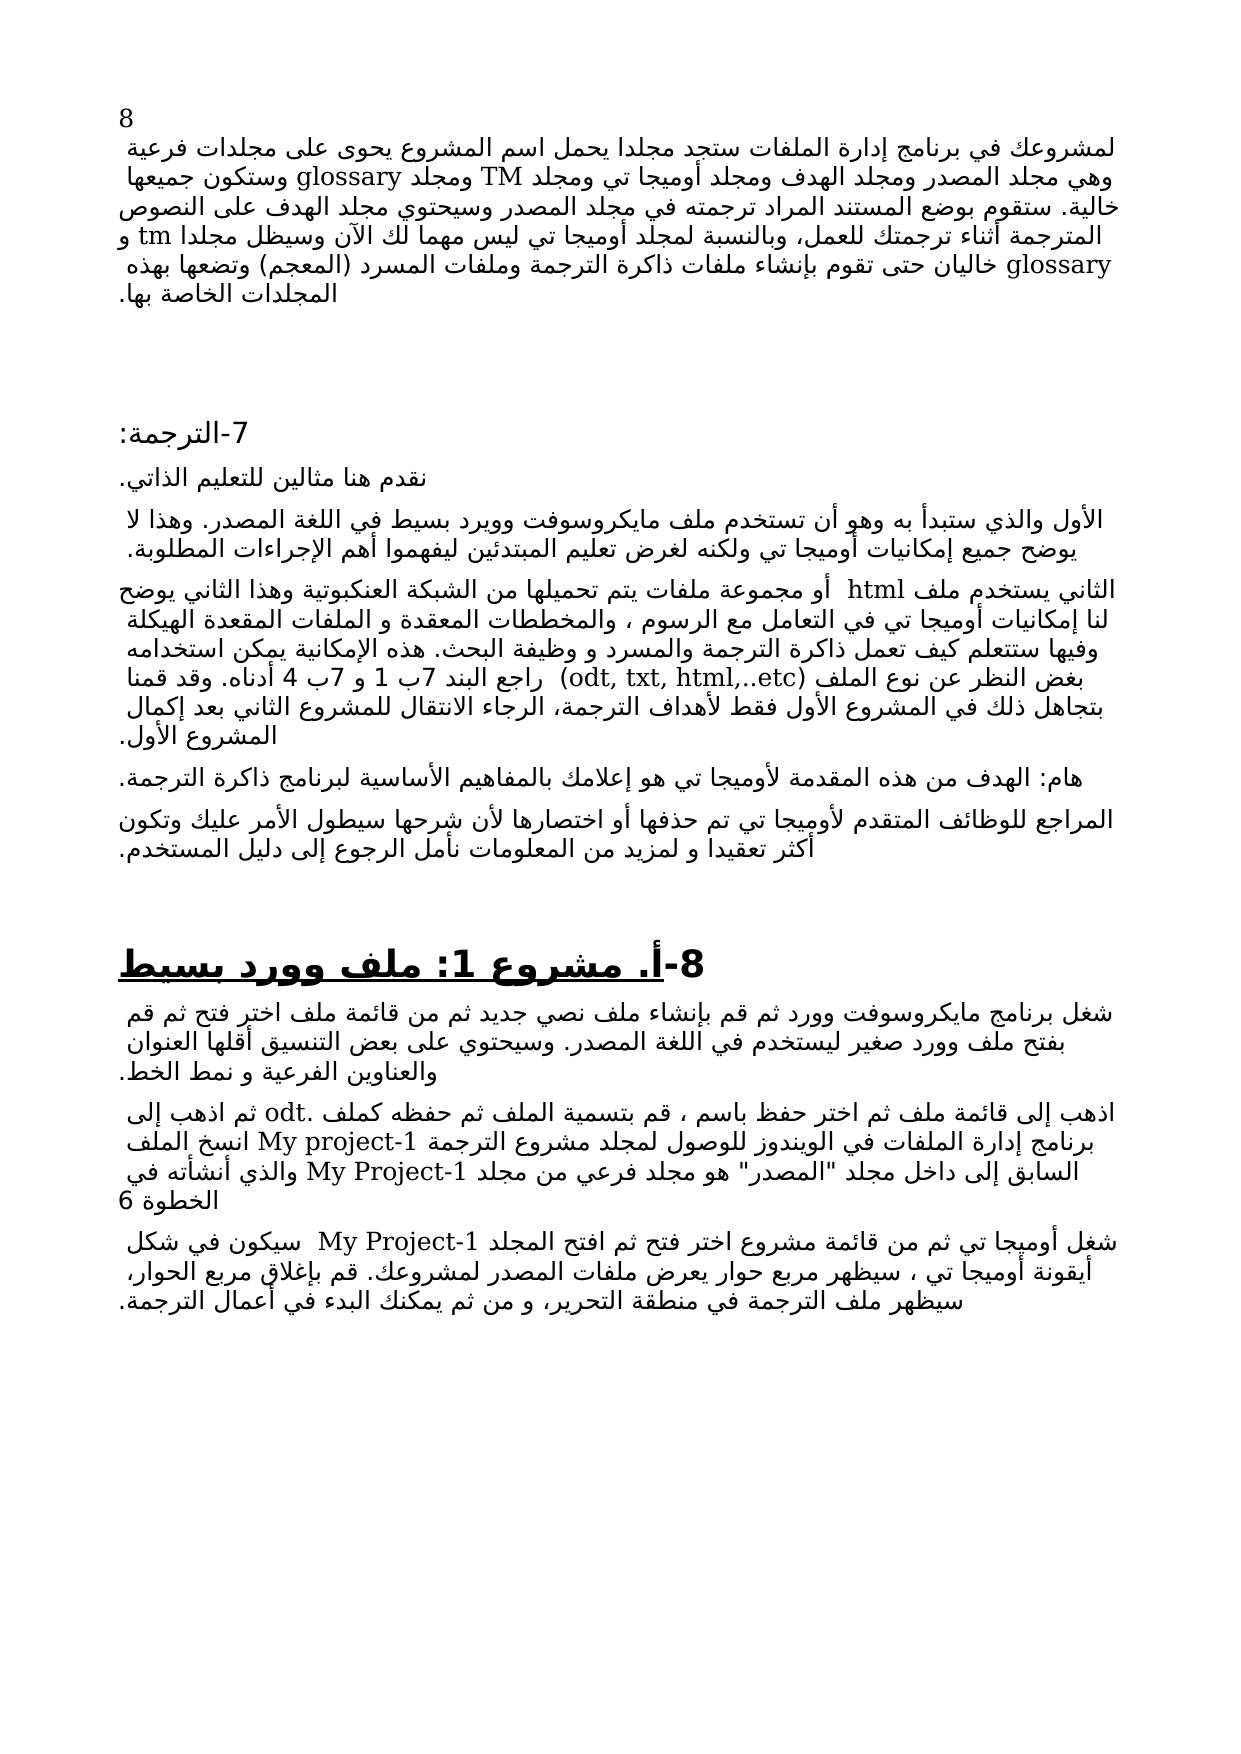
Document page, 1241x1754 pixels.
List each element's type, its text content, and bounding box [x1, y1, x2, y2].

subtitle أ. مشروع 1: ملف وورد بسيط [118, 942, 1084, 986]
text الثاني يستخدم ملف html أو مجموعة ملفات يتم تحميلها من الشبكة العنكبوتية وهذا الثاني يوضح لنا إمكانيات أوميجا تي في التعامل مع الرسوم ، والمخططات المعقدة و الملفات المقعدة الهيكلة وفيها ستتعلم كيف تعمل ذاكرة الترجمة والمسرد و وظيفة البحث. هذه الإمكانية يمكن استخدامه بغض النظر عن نوع الملف (odt, txt, html,..etc) راجع البند 7ب 1 و 7ب 4 أدناه. وقد قمنا بتجاهل ذلك في المشروع الأول فقط لأهداف الترجمة، الرجاء الانتقال للمشروع الثاني بعد إكمال المشروع الأول. [118, 576, 1122, 751]
text شغل أوميجا تي ثم من قائمة مشروع اختر فتح ثم افتح المجلد My Project-1 سيكون في شكل أيقونة أوميجا تي ، سيظهر مربع حوار يعرض ملفات المصدر لمشروعك. قم بإغلاق مربع الحوار، سيظهر ملف الترجمة في منطقة التحرير، و من ثم يمكنك البدء في أعمال الترجمة. [118, 1228, 1122, 1315]
text الأول والذي ستبدأ به وهو أن تستخدم ملف مايكروسوفت وويرد بسيط في اللغة المصدر. وهذا لا يوضح جميع إمكانيات أوميجا تي ولكنه لغرض تعليم المبتدئين ليفهموا أهم الإجراءات المطلوبة. [118, 505, 1122, 563]
text المراجع للوظائف المتقدم لأوميجا تي تم حذفها أو اختصارها لأن شرحها سيطول الأمر عليك وتكون أكثر تعقيدا و لمزيد من المعلومات نأمل الرجوع إلى دليل المستخدم. [118, 805, 1122, 863]
text شغل برنامج مايكروسوفت وورد ثم قم بإنشاء ملف نصي جديد ثم من قائمة ملف اختر فتح ثم قم بفتح ملف وورد صغير ليستخدم في اللغة المصدر. وسيحتوي على بعض التنسيق أقلها العنوان والعناوين الفرعية و نمط الخط. [118, 998, 1122, 1086]
text اذهب إلى قائمة ملف ثم اختر حفظ باسم ، قم بتسمية الملف ثم حفظه كملف .odt ثم اذهب إلى برنامج إدارة الملفات في الويندوز للوصول لمجلد مشروع الترجمة My project-1 انسخ الملف السابق إلى داخل مجلد "المصدر" هو مجلد فرعي من مجلد My Project-1 والذي أنشأته في الخطوة 6 [118, 1098, 1122, 1215]
subtitle الترجمة: [118, 417, 1084, 451]
text في المستطيل الثاني حدد اللغة المترجم إليها ثم اضغط على زر التجزئة لإعداد التجزئة. البرنامج يزودك بعدد من أنماط التجزئة الأولية. اختر واحدة للنص المصدر مثل الأيطالية “IT*” ، استخدم صفحة لأعلى للذهاب لأعلى القائمة. إذا كانت لغة المصدر ليست ضمن القائمة، يمكنك اختار أي لغة من القائمة ثم انقر نقرا مزدوجا على حقل اسم اللغة ثم غيرها بالاختصار الذي يثمل لغتك، طبق نفس الإجراء مع حقل نمط اللغة الأخرى. إذا استخدمت أوميجا تي لأي فترة من الزمن مستقلا، ستحتاج لتعديل قواعد التجزئة، ولا يفضل الغوص في دقة قواعد التجزئة في هذه المرحلة فإن القواعد الأساسية المتوفرة ستعمل بصورة صحيحة من أجل أهداف غرضنا، حتى بالنسبة للغة مصدر مختلفة مع شريطة أن تكون علامات الترقيم مشابهة إلى حد كبير ((مثال لا تستخدم قواعد التجزئة للغة اليابانية إذا كنت تترجم من اللغة الإيطالية)) ثم بعدها قم بتأكيد قواعد التجزئة ثم الشروع في المشروع بالضغط على زر موافق – لا تقم بتغير أي إعدادات أخرى- لأغراض هذا التمرين. لا تقم بالضغط على زر استعراض أو تغير الموقع الافتراضي لمجلدات المشروع. بهذه الخطوة تكون قد أنشئت مشروعا جديدا وستظهر أمامك نافذة ملفات المشروع والتي ستكون خالية لأن مشروعك لا يحتوي على أي ملفات إلى هذه اللحظة ( لا ستخدم زر استيراد ملفات المصدر) خلال هذا التدريب ، يمكنك أن تتدرب علي خيار استيراد لاحقا بنفسك ، كما يمكنك الآن إغلاق هذه النفاذة. بالنسبة لمشروعك في برنامج إدارة الملفات ستجد مجلدا يحمل اسم المشروع يحوى على مجلدات فرعية وهي مجلد المصدر ومجلد الهدف ومجلد أوميجا تي ومجلد TM ومجلد glossary وستكون جميعها خالية. ستقوم بوضع المستند المراد ترجمته في مجلد المصدر وسيحتوي مجلد الهدف على النصوص المترجمة أثناء ترجمتك للعمل، وبالنسبة لمجلد أوميجا تي ليس مهما لك الآن وسيظل مجلدا tm و glossary خاليان حتى تقوم بإنشاء ملفات ذاكرة الترجمة وملفات المسرد (المعجم) وتضعها بهذه المجلدات الخاصة بها. [118, 133, 1122, 308]
text نقدم هنا مثالين للتعليم الذاتي. [118, 463, 1122, 492]
text هام: الهدف من هذه المقدمة لأوميجا تي هو إعلامك بالمفاهيم الأساسية لبرنامج ذاكرة الترجمة. [118, 763, 1122, 792]
